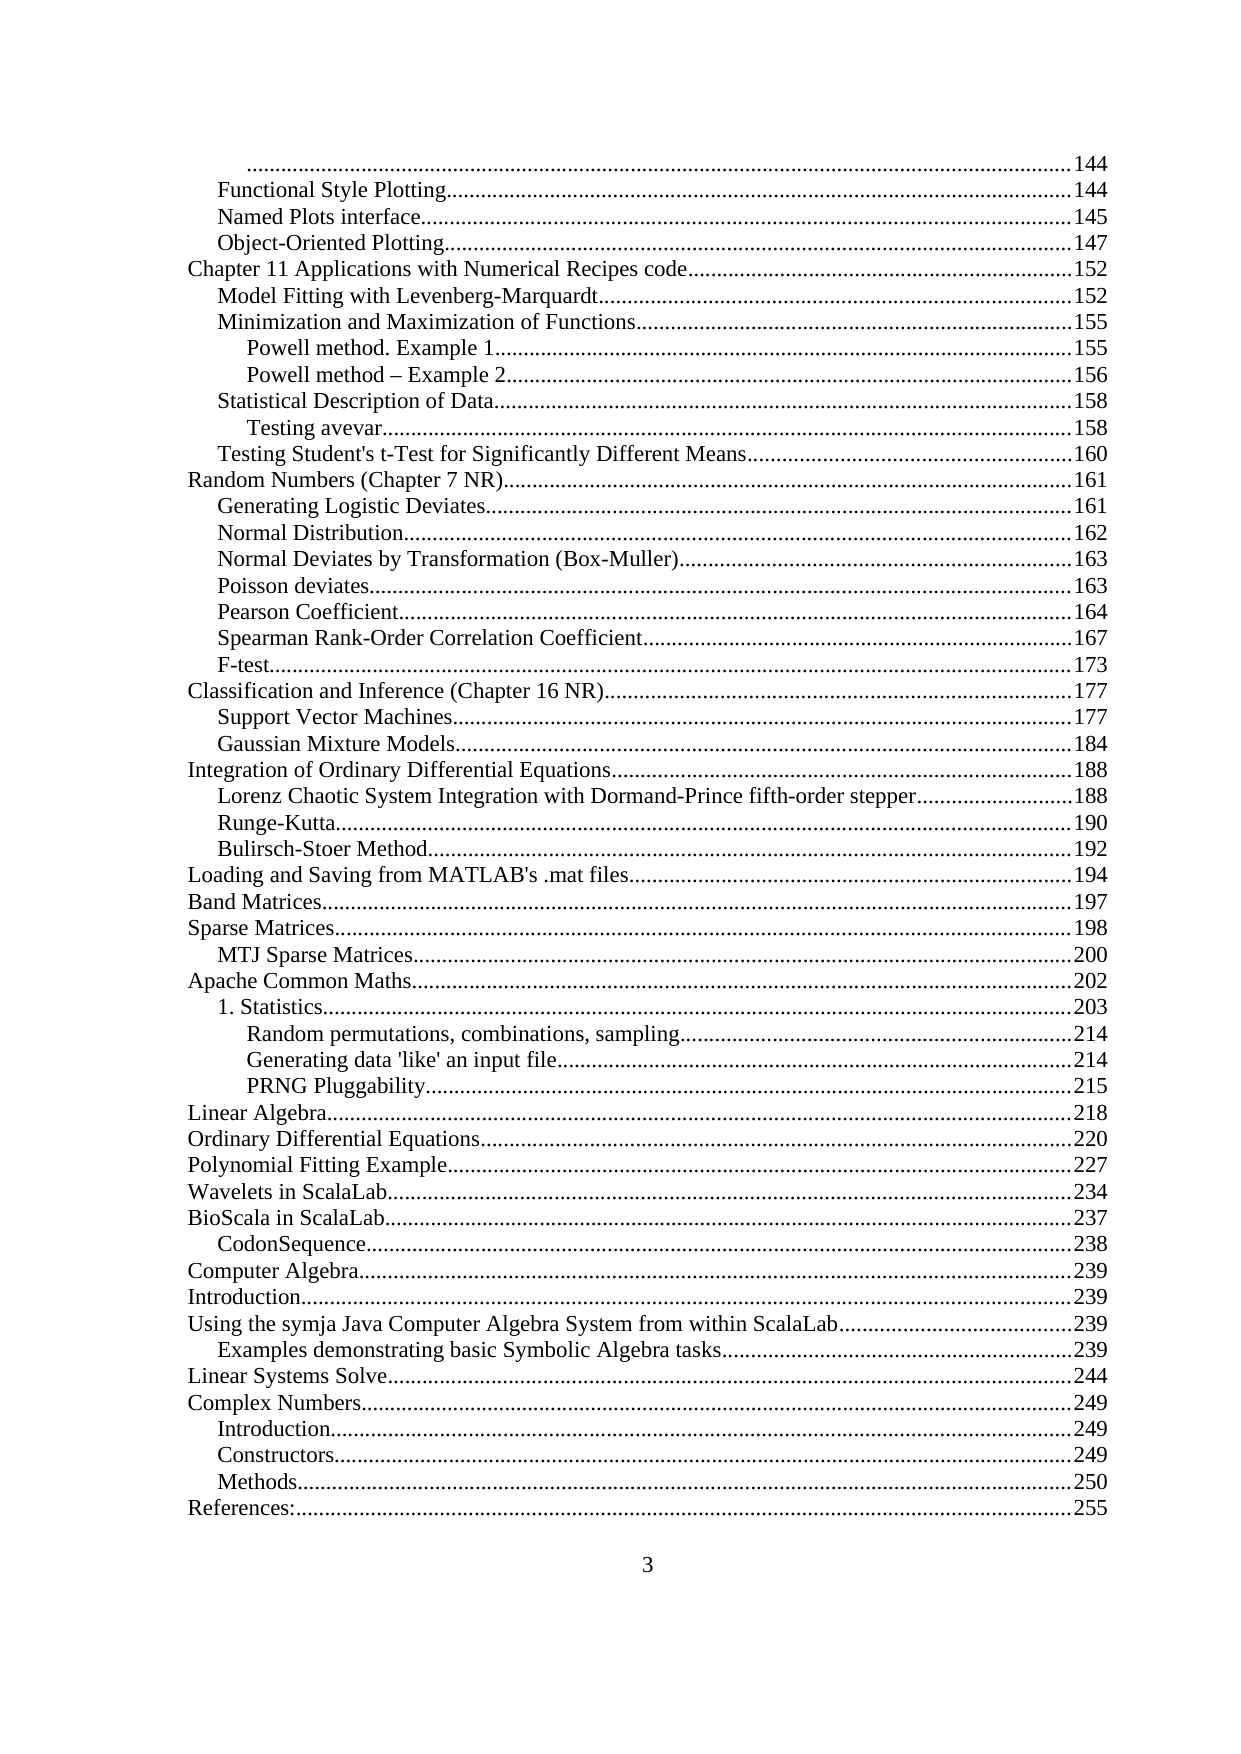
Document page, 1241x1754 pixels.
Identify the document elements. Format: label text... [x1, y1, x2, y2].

text Statistical Description of Data 158 [217, 387, 1108, 413]
text Apache Common Maths 202 [187, 967, 1108, 993]
text Wavelets in ScalaLab 234 [187, 1178, 1108, 1204]
text Polynomial Fitting Example 227 [187, 1151, 1108, 1178]
text Computer Algebra 239 [187, 1257, 1108, 1283]
text Bulirsch-Stoer Method 192 [217, 835, 1108, 862]
text Introduction 239 [187, 1283, 1108, 1309]
text Functional Style Plotting 144 [217, 176, 1108, 203]
text Classification and Inference (Chapter 16 NR) 177 [187, 677, 1108, 703]
text Minimization and Maximization of Functions 155 [217, 308, 1108, 334]
text Pearson Coefficient 164 [217, 598, 1108, 624]
text Methods 250 [217, 1468, 1108, 1494]
text Support Vector Machines 177 [217, 703, 1108, 730]
text Normal Deviates by Transformation (Box-Muller) 163 [217, 545, 1108, 572]
text Gaussian Mixture Models 184 [217, 730, 1108, 756]
text BioScala in ScalaLab 237 [187, 1204, 1108, 1231]
text Testing avevar 158 [246, 413, 1108, 440]
text F-test 173 [217, 651, 1108, 677]
text Normal Distribution 162 [217, 519, 1108, 545]
text Object-Oriented Plotting 147 [217, 229, 1108, 255]
text Powell method – Example 2 156 [246, 361, 1108, 387]
text Powell method. Example 1 155 [246, 334, 1108, 361]
text Linear Algebra 218 [187, 1099, 1108, 1125]
text Ordinary Differential Equations 220 [187, 1125, 1108, 1151]
text CodonSequence 238 [217, 1231, 1108, 1257]
text Generating Logistic Deviates 161 [217, 493, 1108, 519]
text Random Numbers (Chapter 7 NR) 161 [187, 466, 1108, 493]
text Spearman Rank-Order Correlation Coefficient 167 [217, 624, 1108, 651]
text 144 [246, 150, 1108, 176]
text Model Fitting with Levenberg-Marquardt 152 [217, 282, 1108, 308]
text Loading and Saving from MATLAB's .mat files 194 [187, 862, 1108, 888]
text Runge-Kutta 190 [217, 809, 1108, 835]
text Complex Numbers 249 [187, 1389, 1108, 1415]
text Chapter 11 Applications with Numerical Recipes code 152 [187, 255, 1108, 282]
text PRNG Pluggability 215 [246, 1072, 1108, 1099]
text Random permutations, combinations, sampling 214 [246, 1020, 1108, 1046]
text 1. Statistics 203 [217, 993, 1108, 1020]
text MTJ Sparse Matrices 200 [217, 941, 1108, 967]
text Testing Student's t-Test for Significantly Different Means 160 [217, 440, 1108, 466]
text Poisson deviates 163 [217, 572, 1108, 598]
text Linear Systems Solve 244 [187, 1362, 1108, 1389]
text Introduction 249 [217, 1415, 1108, 1441]
text Sparse Matrices 198 [187, 914, 1108, 941]
text Integration of Ordinary Differential Equations 188 [187, 756, 1108, 782]
text Lorenz Chaotic System Integration with Dormand-Prince fifth-order stepper 188 [217, 782, 1108, 809]
text Using the symja Java Computer Algebra System from within ScalaLab 239 [187, 1309, 1108, 1336]
text Examples demonstrating basic Symbolic Algebra tasks 239 [217, 1336, 1108, 1362]
text References: 255 [187, 1494, 1108, 1520]
text Constructors 249 [217, 1441, 1108, 1468]
text Named Plots interface 145 [217, 203, 1108, 229]
text Generating data 'like' an input file 214 [246, 1046, 1108, 1072]
text Band Matrices 197 [187, 888, 1108, 914]
